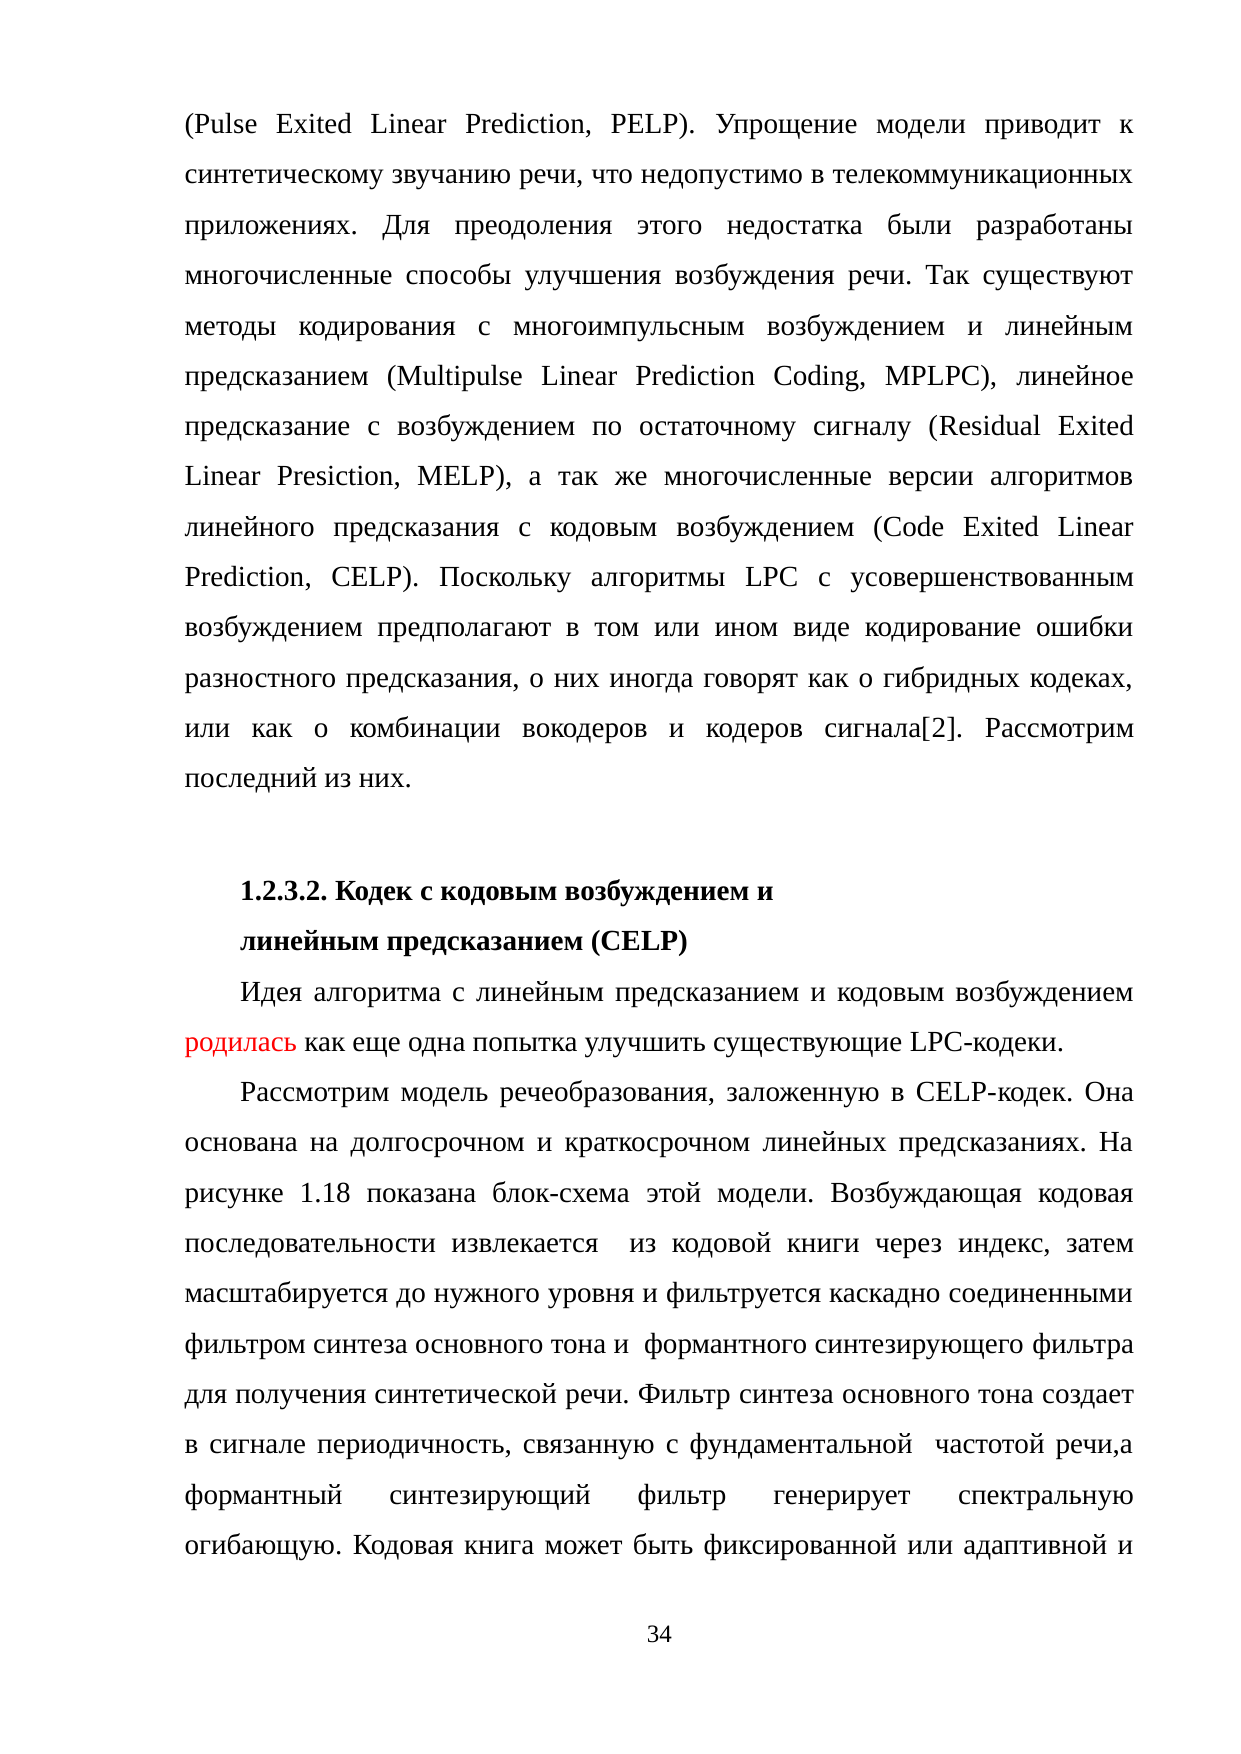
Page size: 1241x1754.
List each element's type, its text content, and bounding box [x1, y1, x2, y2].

text линейным предсказанием (CELP) [184, 923, 1134, 957]
text 1.2.3.2. Кодек с кодовым возбуждением и [184, 873, 1134, 907]
text Идея алгоритма с линейным предсказанием и кодовым возбуждением родилась как еще одна попытка улучшить существующие LPC-кодеки. [184, 974, 1134, 1057]
text Рассмотрим модель речеобразования, заложенную в CELP-кодек. Она основана на долгосрочном и краткосрочном линейных предсказаниях. На рисунке 1.18 показана блок-схема этой модели. Возбуждающая кодовая последовательности извлекается из кодовой книги через индекс, затем масштабируется до нужного уровня и фильтруется каскадно соединенными фильтром синтеза основного тона и формантного синтезирующего фильтра для получения синтетической речи. Фильтр синтеза основного тона создает в сигнале периодичность, связанную с фундаментальной частотой речи,а формантный синтезирующий фильтр генерирует спектральную огибающую. Кодовая книга может быть фиксированной или адаптивной и [184, 1074, 1134, 1561]
text (Pulse Exited Linear Prediction, PELP). Упрощение модели приводит к синтетическому звучанию речи, что недопустимо в телекоммуникационных приложениях. Для преодоления этого недостатка были разработаны многочисленные способы улучшения возбуждения речи. Так существуют методы кодирования с многоимпульсным возбуждением и линейным предсказанием (Multipulse Linear Prediction Coding, MPLPC), линейное предсказание с возбуждением по остаточному сигналу (Residual Exited Linear Presiction, MELP), а так же многочисленные версии алгоритмов линейного предсказания с кодовым возбуждением (Code Exited Linear Prediction, CELP). Поскольку алгоритмы LPC с усовершенствованным возбуждением предполагают в том или ином виде кодирование ошибки разностного предсказания, о них иногда говорят как о гибридных кодеках, или как о комбинации вокодеров и кодеров сигнала[2]. Рассмотрим последний из них. [184, 106, 1134, 794]
